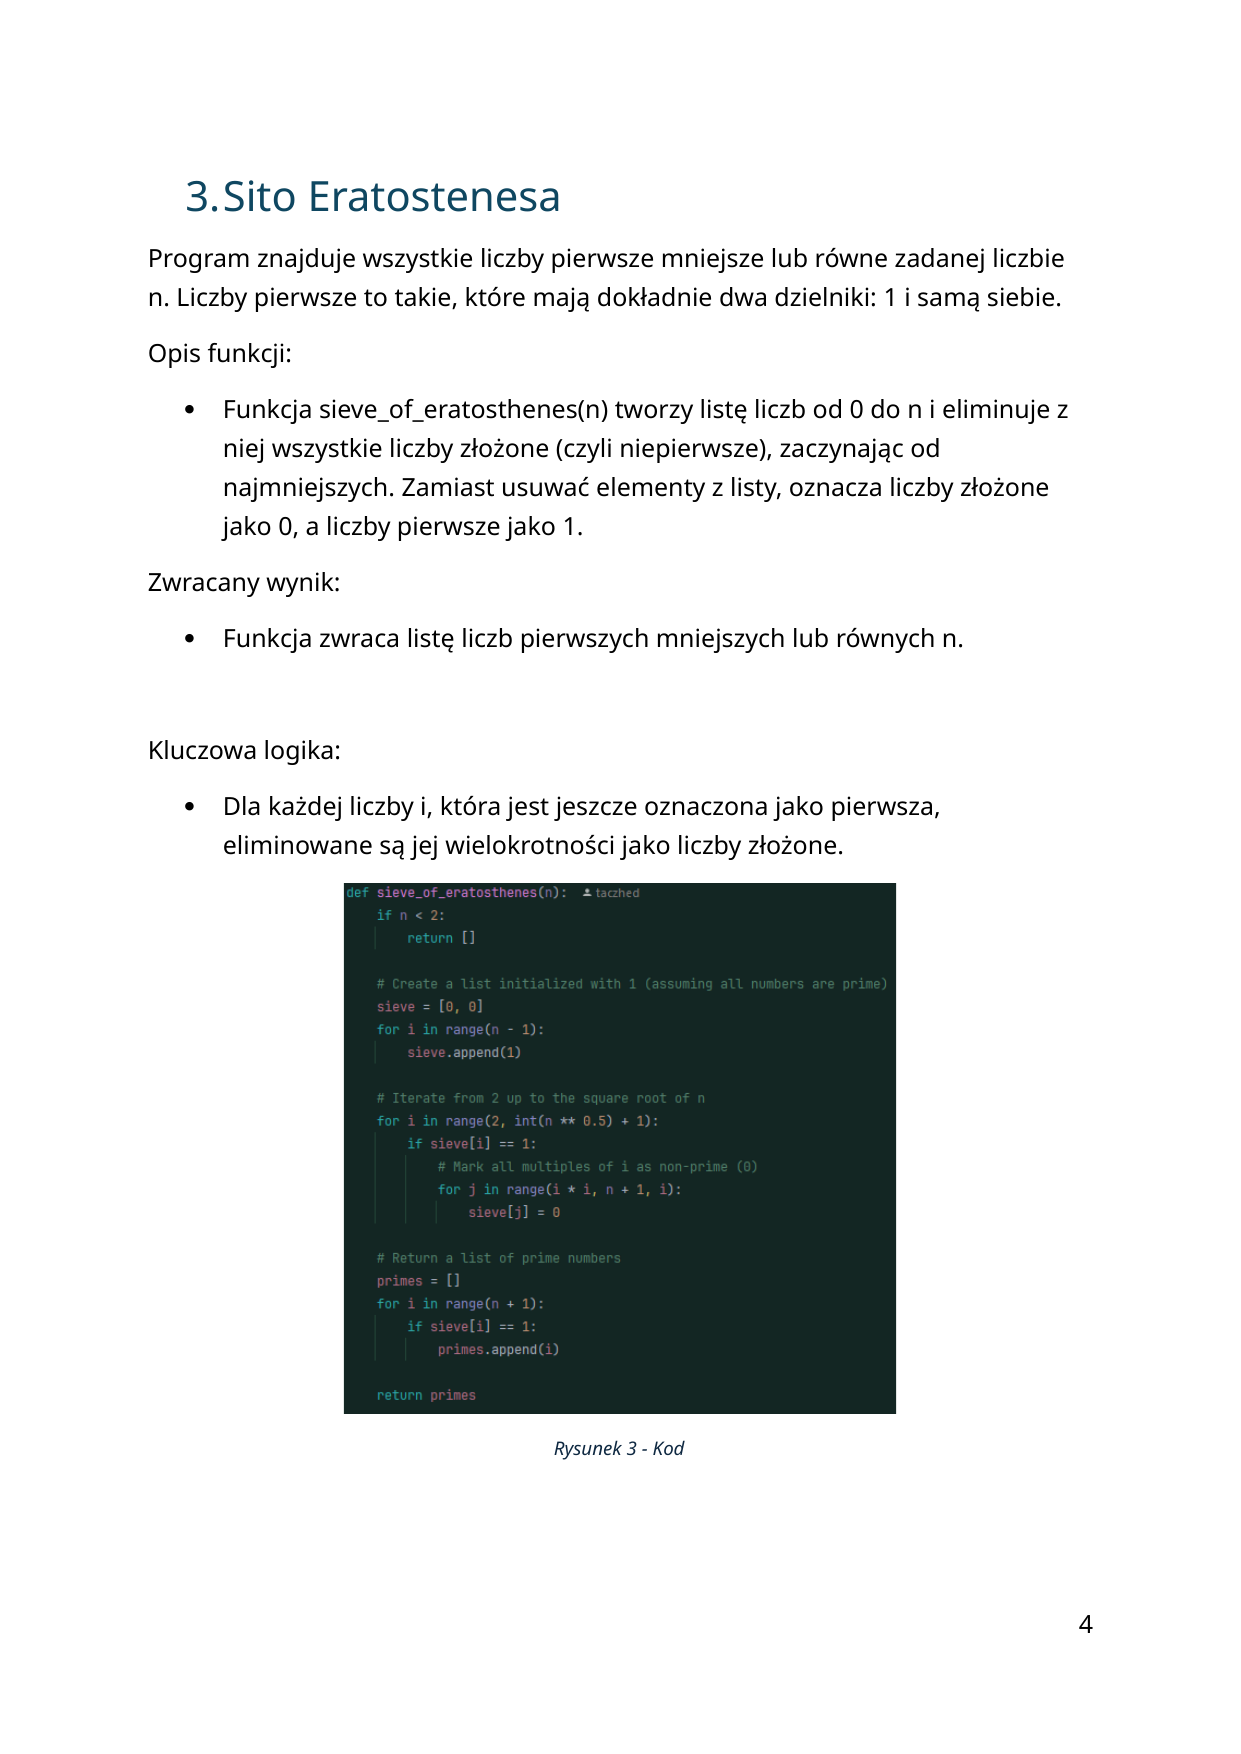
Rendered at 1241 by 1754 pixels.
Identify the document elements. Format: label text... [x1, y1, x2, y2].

text Rysunek 3 - Kod [148, 1435, 1093, 1461]
text Zwracany wynik: [148, 565, 1093, 599]
text Kluczowa logika: [148, 732, 1093, 766]
list Funkcja zwraca listę liczb pierwszych mniejszych lub równych n. [185, 621, 1093, 655]
text Program znajduje wszystkie liczby pierwsze mniejsze lub równe zadanej liczbie n. Liczby pierwsze to takie, które mają dokładnie dwa dzielniki: 1 i samą siebie. [148, 241, 1093, 314]
list Sito Eratostenesa [185, 167, 1093, 224]
list Funkcja sieve_of_eratosthenes(n) tworzy listę liczb od 0 do n i eliminuje z niej wszystkie liczby złożone (czyli niepierwsze), zaczynając od najmniejszych. Zamiast usuwać elementy z listy, oznacza liczby złożone jako 0, a liczby pierwsze jako 1. [185, 391, 1093, 543]
text Opis funkcji: [148, 336, 1093, 370]
list Dla każdej liczby i, która jest jeszcze oznaczona jako pierwsza, eliminowane są jej wielokrotności jako liczby złożone. [185, 788, 1093, 861]
